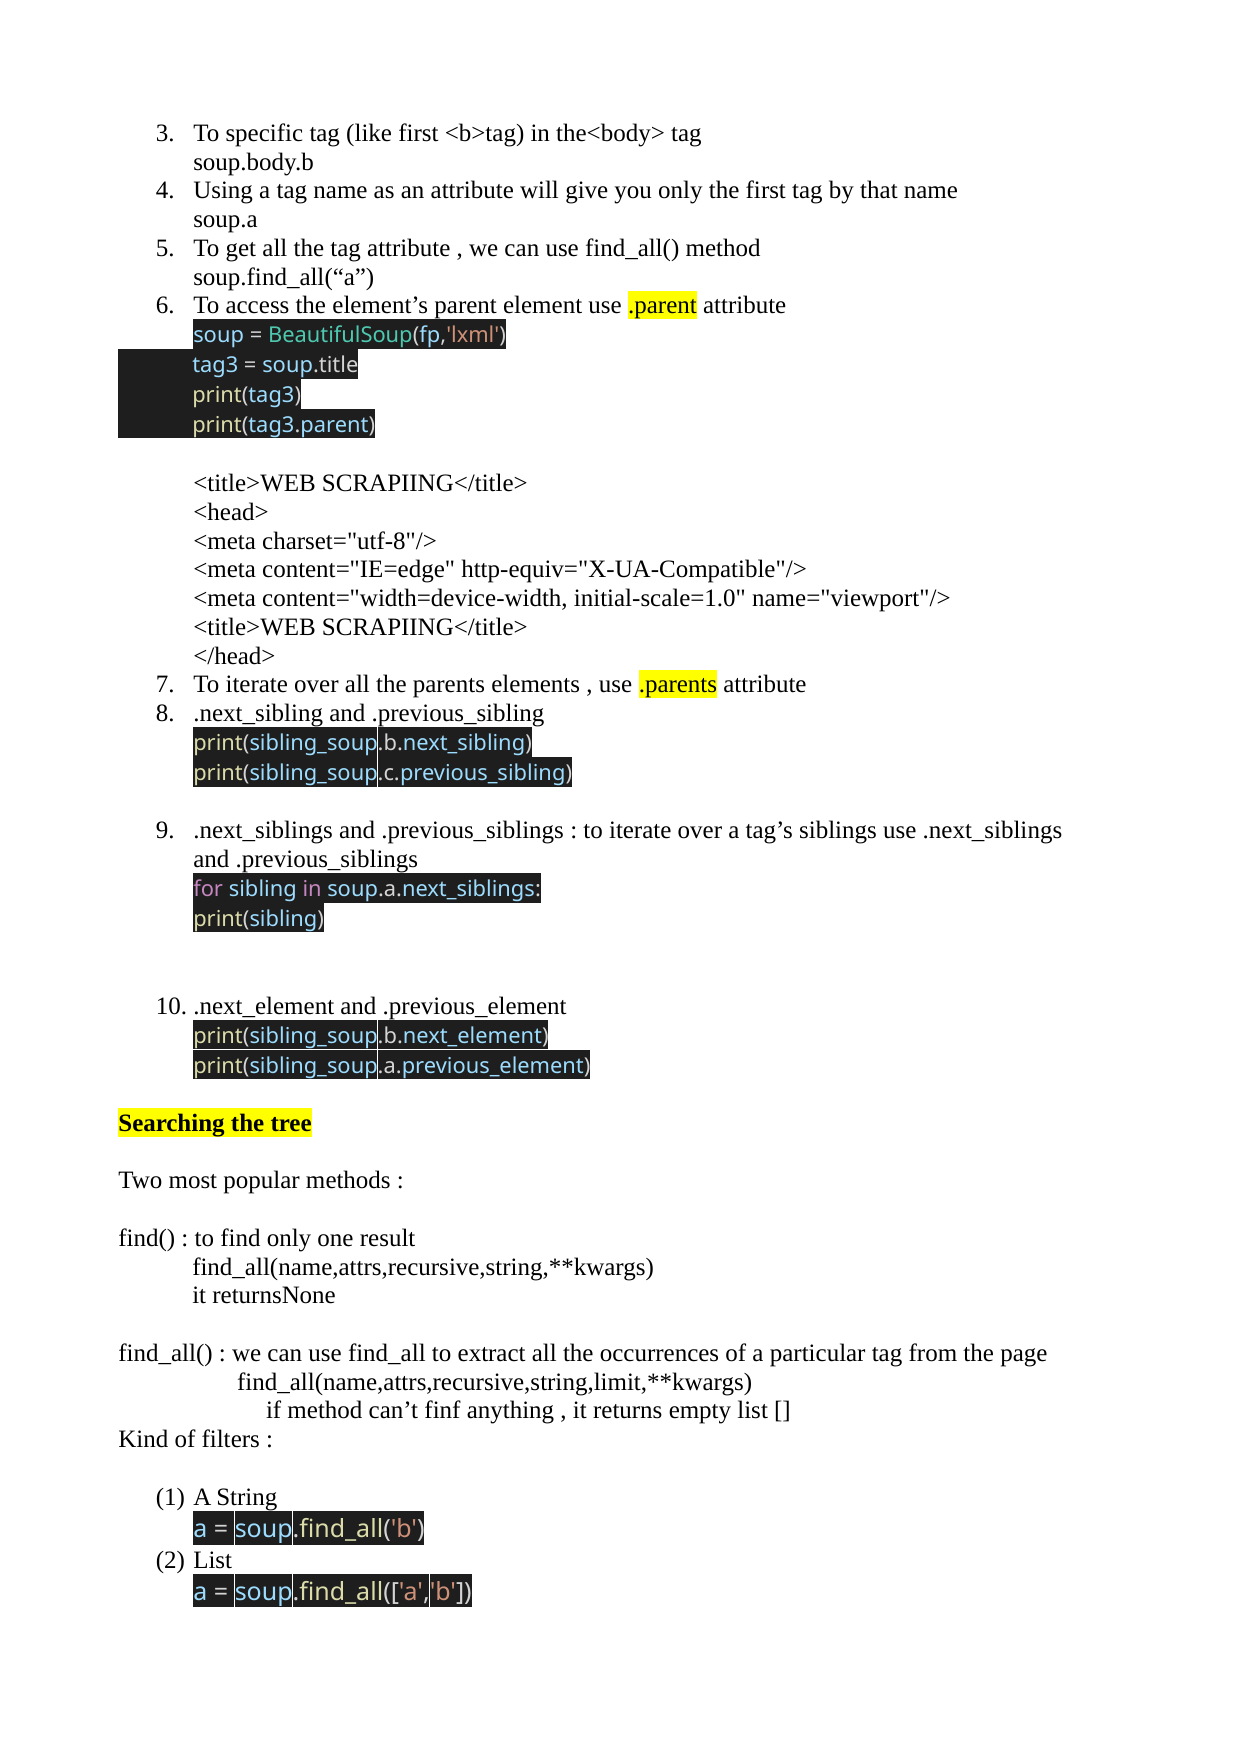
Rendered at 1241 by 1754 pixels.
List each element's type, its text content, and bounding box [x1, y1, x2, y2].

list <meta content="width=device-width, initial-scale=1.0" name="viewport"/> [156, 583, 1122, 612]
list A String [156, 1482, 1122, 1511]
list soup.a [156, 204, 1122, 233]
text find_all() : we can use find_all to extract all the occurrences of a particular tag from the page [118, 1338, 1122, 1367]
list <title>WEB SCRAPIING</title> [156, 612, 1122, 641]
list print(sibling_soup.b.next_sibling) [156, 727, 1122, 757]
list soup.body.b [156, 147, 1122, 176]
list </head> [156, 641, 1122, 669]
list <meta charset="utf-8"/> [156, 526, 1122, 554]
text find_all(name,attrs,recursive,string,limit,**kwargs) [118, 1367, 1122, 1396]
list To get all the tag attribute , we can use find_all() method [156, 233, 1122, 262]
list List [156, 1545, 1122, 1573]
text it returnsNone [118, 1281, 1122, 1309]
list for sibling in soup.a.next_siblings: [156, 873, 1122, 903]
list <title>WEB SCRAPIING</title> [156, 468, 1122, 497]
list a = soup.find_all('b') [156, 1511, 1122, 1545]
text print(tag3) [118, 379, 1122, 409]
text tag3 = soup.title [118, 349, 1122, 379]
text find() : to find only one result [118, 1223, 1122, 1252]
list .next_siblings and .previous_siblings : to iterate over a tag’s siblings use .next_siblings and .previous_siblings [156, 815, 1122, 873]
list <meta content="IE=edge" http-equiv="X-UA-Compatible"/> [156, 554, 1122, 583]
list .next_sibling and .previous_sibling [156, 698, 1122, 727]
list soup.find_all(“a”) [156, 262, 1122, 291]
list print(sibling) [156, 903, 1122, 932]
list To specific tag (like first <b>tag) in the<body> tag [156, 118, 1122, 147]
list .next_element and .previous_element [156, 991, 1122, 1020]
text Two most popular methods : [118, 1166, 1122, 1194]
text find_all(name,attrs,recursive,string,**kwargs) [118, 1252, 1122, 1281]
list To access the element’s parent element use .parent attribute [156, 291, 1122, 319]
text print(tag3.parent) [118, 409, 1122, 438]
list soup = BeautifulSoup(fp,'lxml') [156, 319, 1122, 349]
list print(sibling_soup.c.previous_sibling) [156, 757, 1122, 787]
text Searching the tree [118, 1108, 1122, 1137]
list a = soup.find_all(['a','b']) [156, 1573, 1122, 1607]
text Kind of filters : [118, 1424, 1122, 1453]
list <head> [156, 497, 1122, 526]
list To iterate over all the parents elements , use .parents attribute [156, 669, 1122, 698]
text if method can’t finf anything , it returns empty list [] [118, 1396, 1122, 1424]
list Using a tag name as an attribute will give you only the first tag by that name [156, 176, 1122, 204]
list print(sibling_soup.b.next_element) [156, 1020, 1122, 1049]
list print(sibling_soup.a.previous_element) [156, 1049, 1122, 1079]
